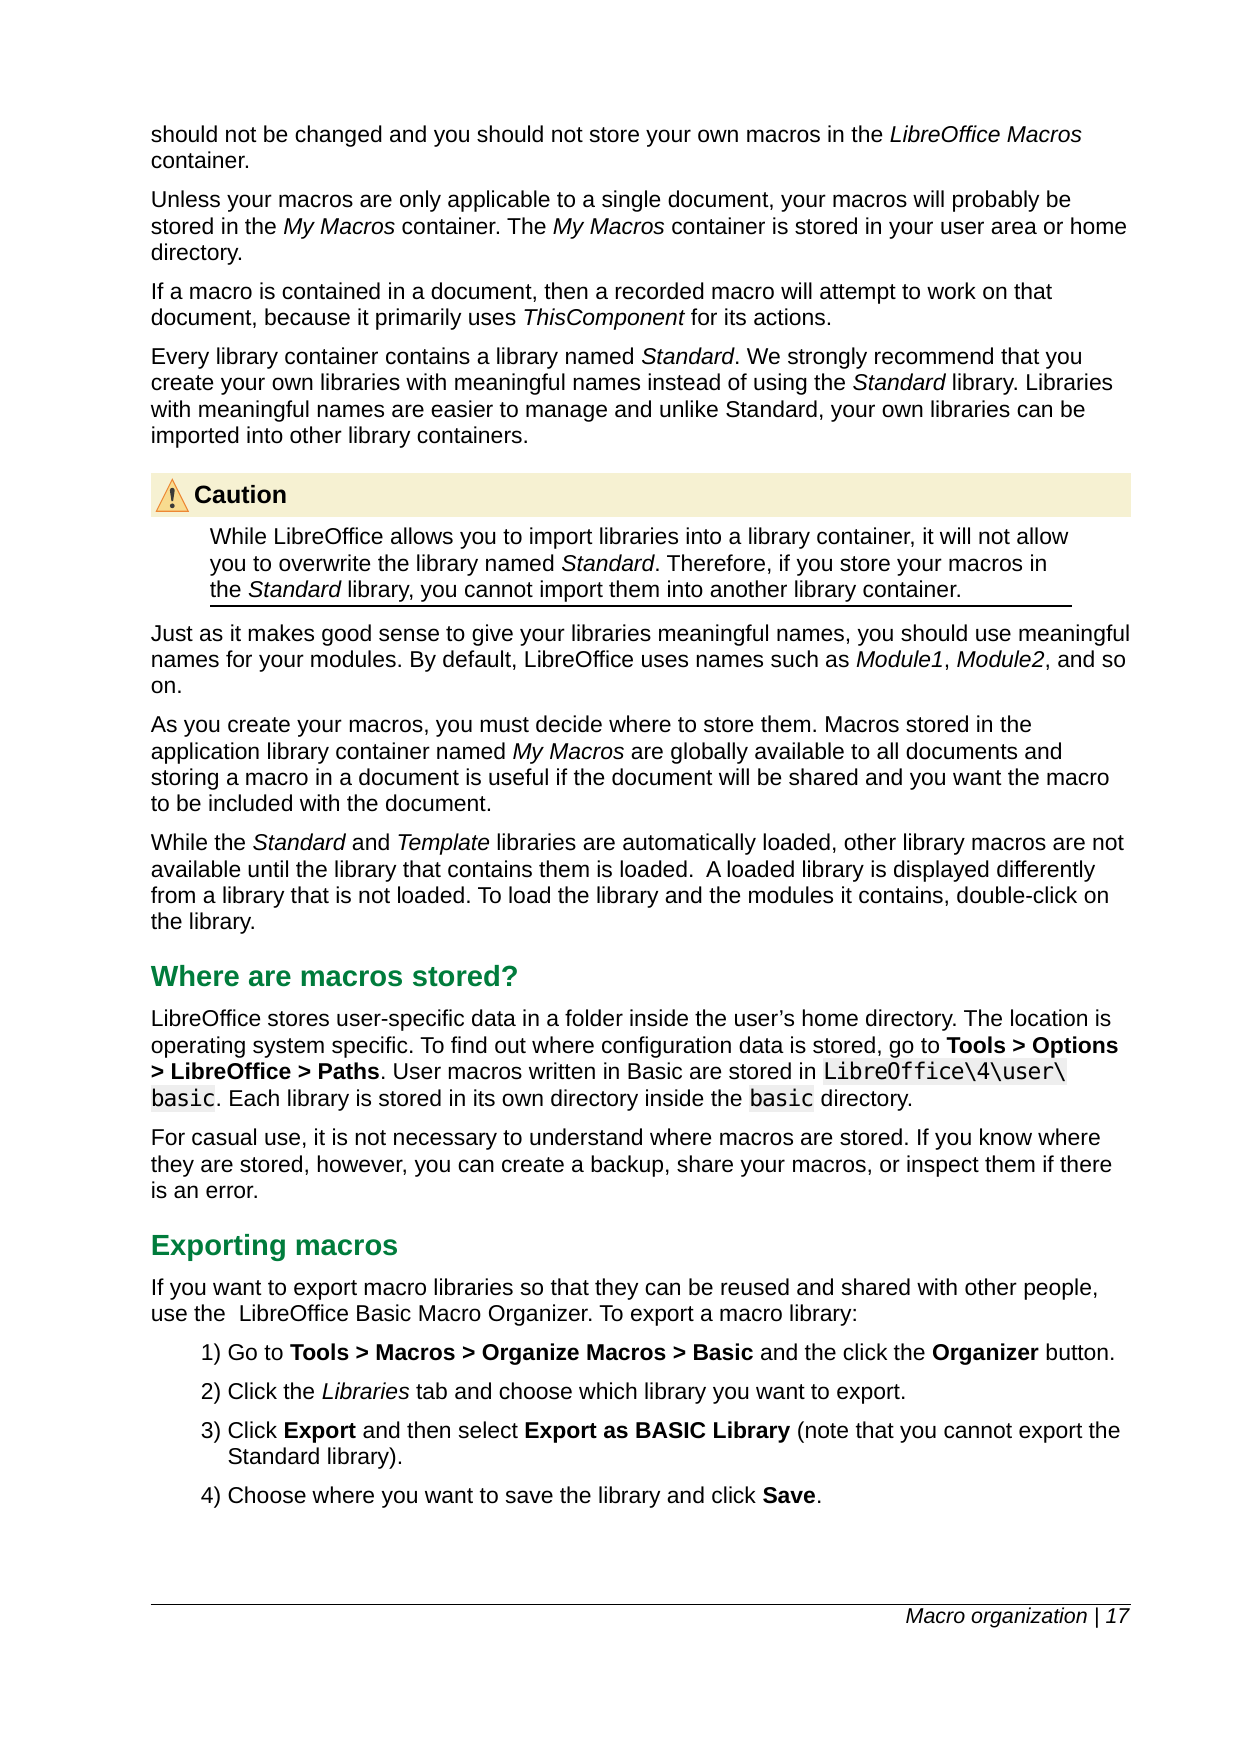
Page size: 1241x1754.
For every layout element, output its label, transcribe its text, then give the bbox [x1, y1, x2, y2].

text LibreOffice stores user-specific data in a folder inside the user’s home directory. The location is operating system specific. To find out where configuration data is stored, go to Tools > Options > LibreOffice > Paths. User macros written in Basic are stored in LibreOffice\4\user\basic. Each library is stored in its own directory inside the basic directory. [151, 1005, 1131, 1112]
text Every library container contains a library named Standard. We strongly recommend that you create your own libraries with meaningful names instead of using the Standard library. Libraries with meaningful names are easier to manage and unlike Standard, your own libraries can be imported into other library containers. [151, 343, 1131, 448]
text should not be changed and you should not store your own macros in the LibreOffice Macros container. [151, 121, 1131, 174]
text If a macro is contained in a document, then a recorded macro will attempt to work on that document, because it primarily uses ThisComponent for its actions. [151, 278, 1131, 331]
list Choose where you want to save the library and click Save. [227, 1482, 1131, 1508]
text Just as it makes good sense to give your libraries meaningful names, you should use meaningful names for your modules. By default, LibreOffice uses names such as Module1, Module2, and so on. [151, 620, 1131, 699]
text For casual use, it is not necessary to understand where macros are stored. If you know where they are stored, however, you can create a backup, share your macros, or inspect them if there is an error. [151, 1124, 1131, 1203]
text While LibreOffice allows you to import libraries into a library container, it will not allow you to overwrite the library named Standard. Therefore, if you store your macros in the Standard library, you cannot import them into another library container. [209, 523, 1072, 607]
subtitle Caution [151, 473, 1131, 517]
text While the Standard and Template libraries are automatically loaded, other library macros are not available until the library that contains them is loaded. A loaded library is displayed differently from a library that is not loaded. To load the library and the modules it contains, double-click on the library. [151, 829, 1131, 934]
list Click the Libraries tab and choose which library you want to export. [227, 1378, 1131, 1404]
text As you create your macros, you must decide where to store them. Macros stored in the application library container named My Macros are globally available to all documents and storing a macro in a document is useful if the document will be shared and you want the macro to be included with the document. [151, 711, 1131, 817]
subtitle Exporting macros [151, 1228, 1131, 1262]
list Click Export and then select Export as BASIC Library (note that you cannot export the Standard library). [227, 1417, 1131, 1470]
text Unless your macros are only applicable to a single document, your macros will probably be stored in the My Macros container. The My Macros container is stored in your user area or home directory. [151, 186, 1131, 265]
list Go to Tools > Macros > Organize Macros > Basic and the click the Organizer button. [227, 1339, 1131, 1366]
subtitle Where are macros stored? [151, 959, 1131, 993]
list If you want to export macro libraries so that they can be reused and shared with other people, use the LibreOffice Basic Macro Organizer. To export a macro library: [151, 1274, 1131, 1327]
